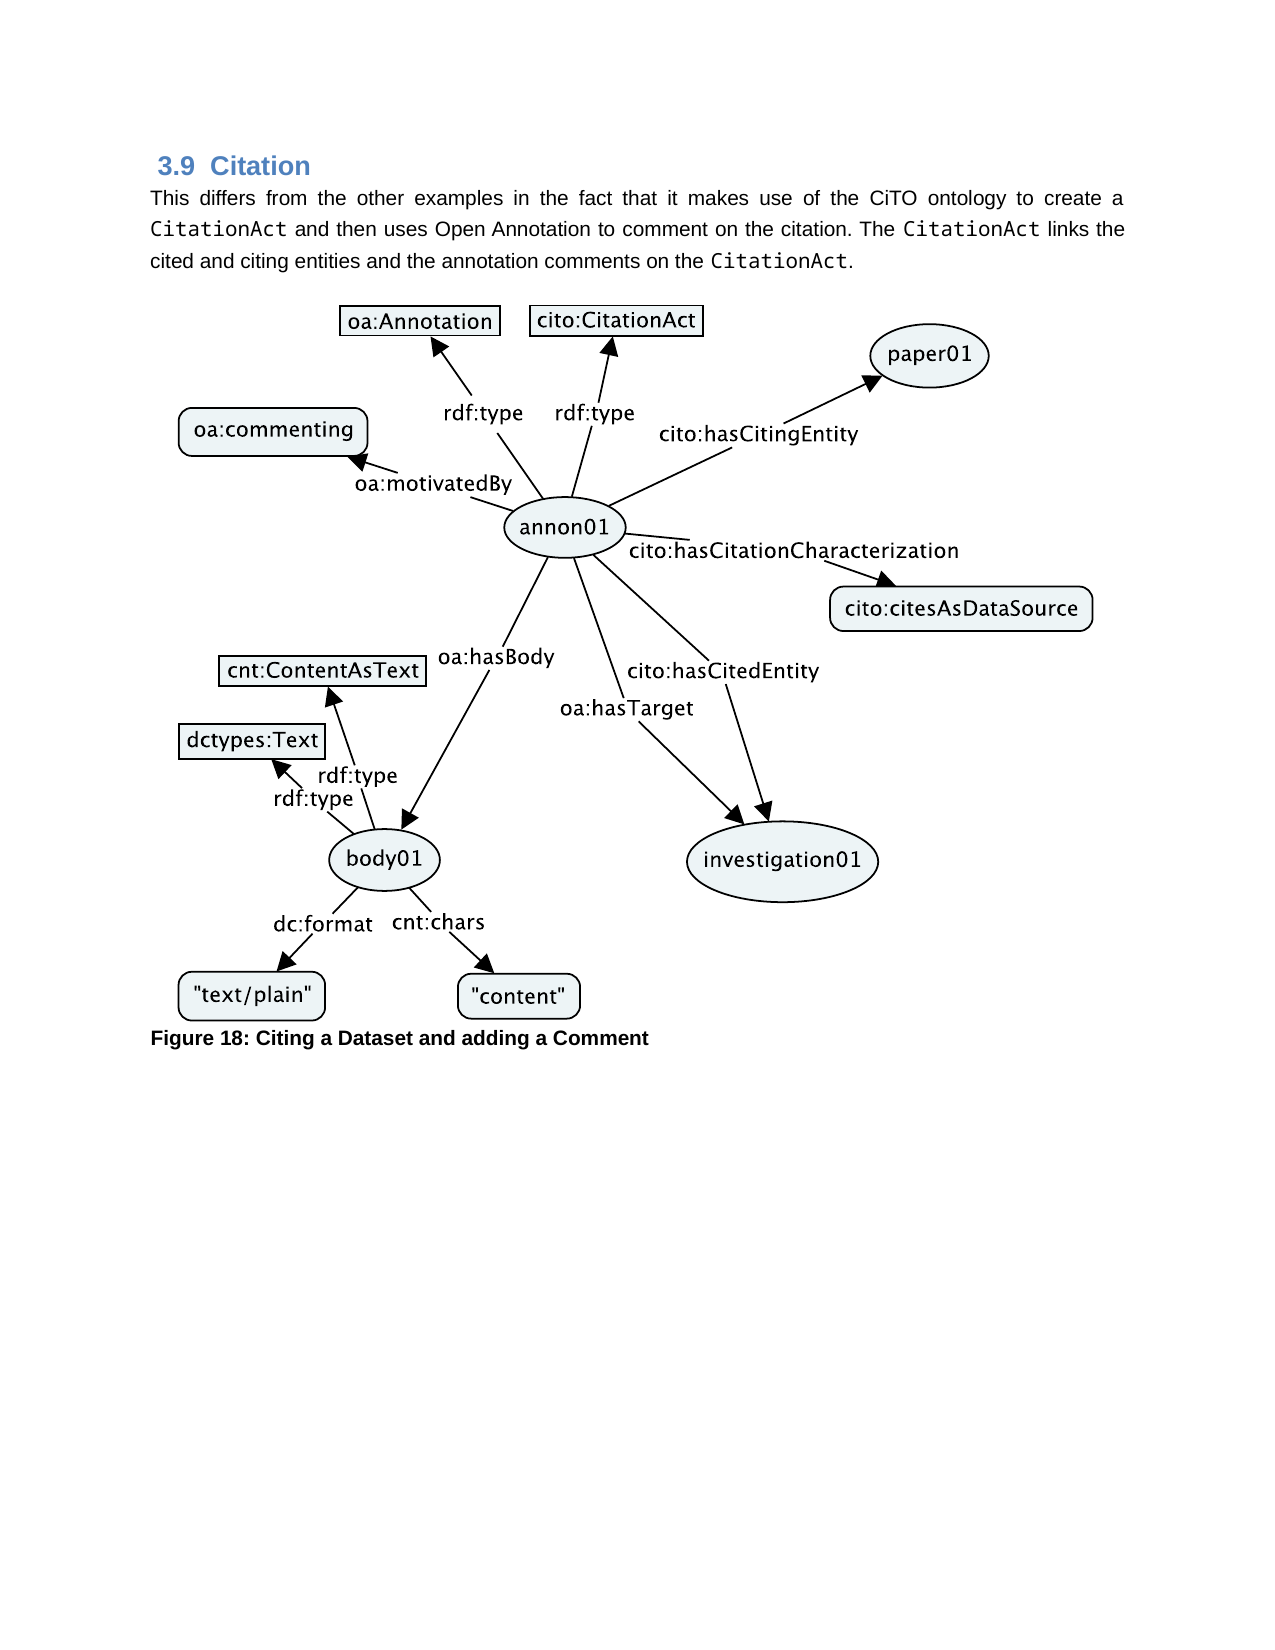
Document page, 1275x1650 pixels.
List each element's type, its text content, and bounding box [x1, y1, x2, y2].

text This differs from the other examples in the fact that it makes use of the CiTO ontology to create a CitationAct and then uses Open Annotation to comment on the citation. The CitationAct links the cited and citing entities and the annotation comments on the CitationAct. [150, 186, 1125, 275]
subtitle Citation [150, 150, 1125, 181]
text Figure 18: Citing a Dataset and adding a Comment [150, 315, 1125, 1050]
